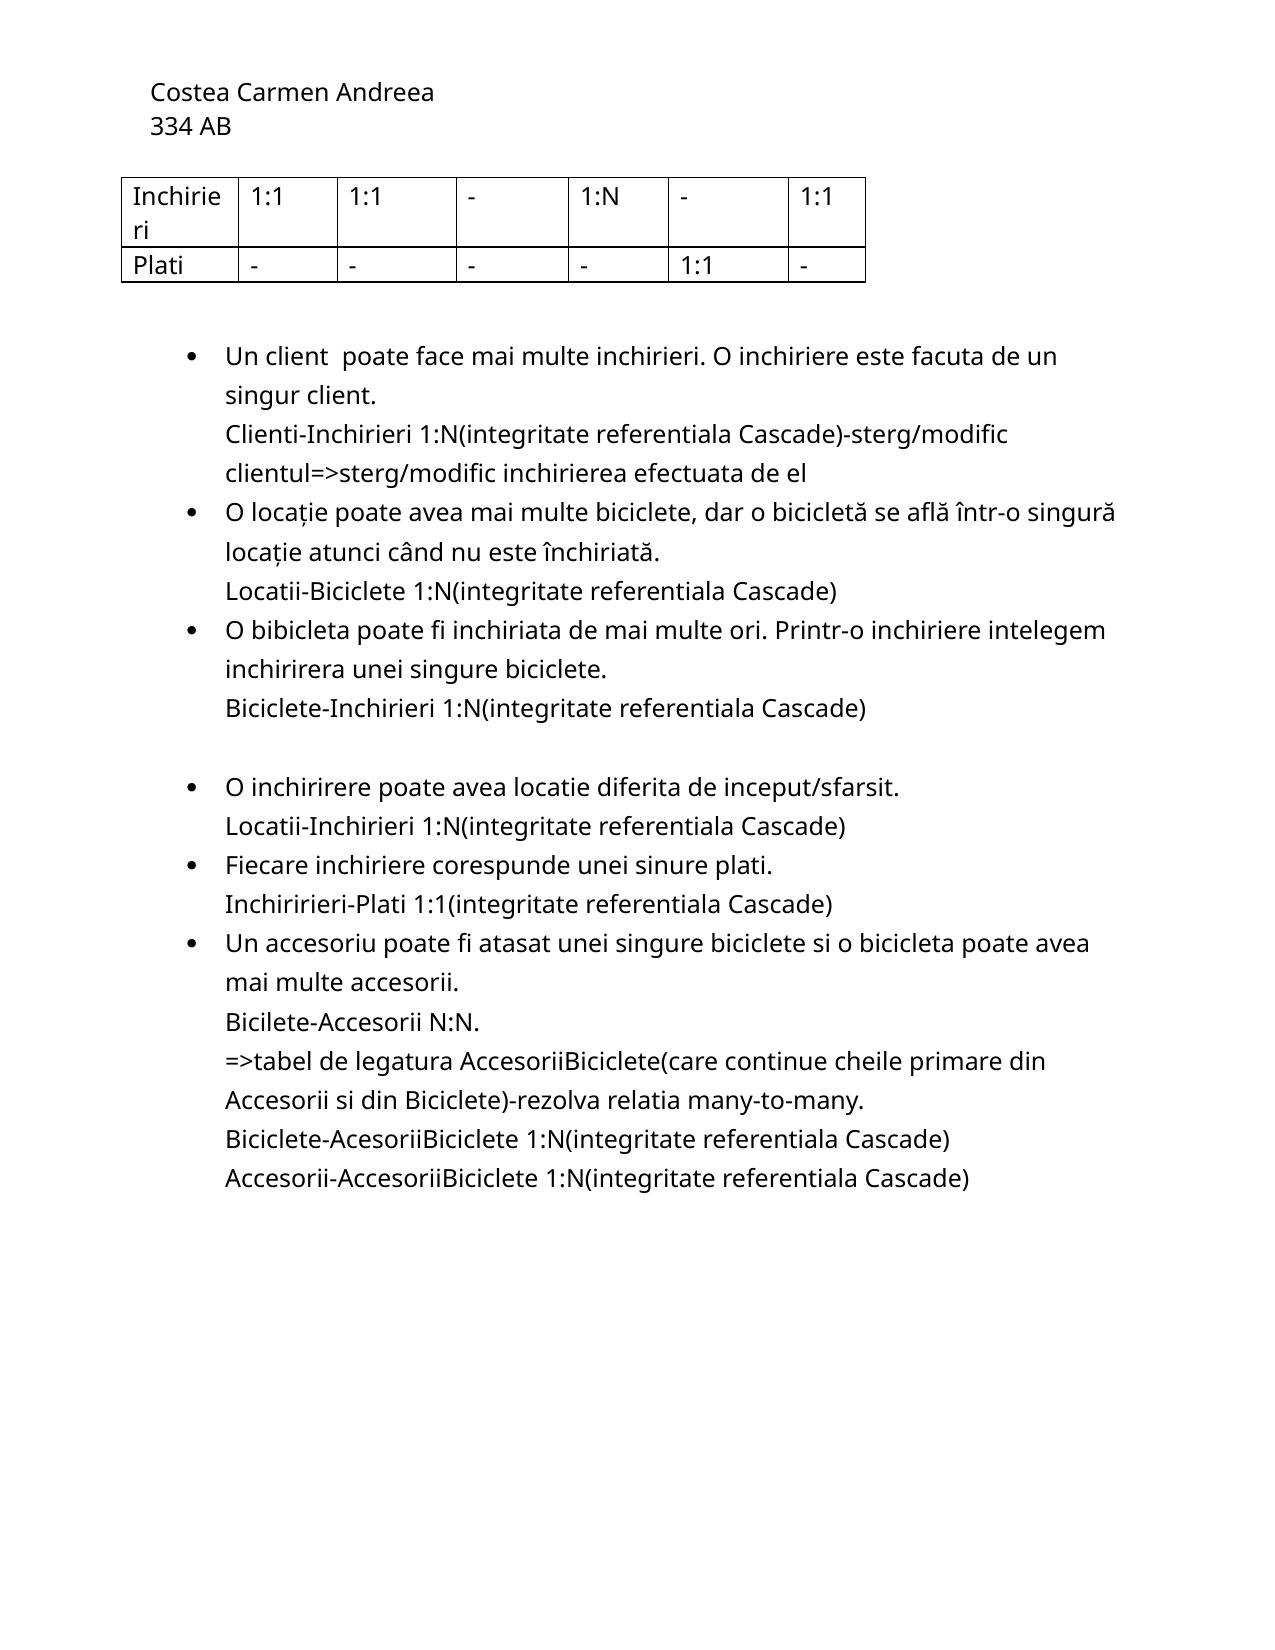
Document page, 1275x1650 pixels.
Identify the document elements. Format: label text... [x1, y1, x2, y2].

table_cell 1:N [569, 178, 668, 246]
table_cell Plati [122, 248, 238, 281]
list O inchirirere poate avea locatie diferita de inceput/sfarsit. [187, 769, 1125, 803]
list Fiecare inchiriere corespunde unei sinure plati. [187, 847, 1125, 882]
table_cell - [457, 248, 568, 281]
list Biciclete-AcesoriiBiciclete 1:N(integritate referentiala Cascade) [225, 1122, 1125, 1156]
table_cell - [669, 178, 788, 246]
table_cell 1:1 [669, 248, 788, 281]
table_cell - [239, 248, 337, 281]
list Inchiririeri-Plati 1:1(integritate referentiala Cascade) [225, 887, 1125, 921]
table_cell Inchirieri [122, 178, 238, 246]
table_cell - [789, 248, 865, 281]
list Biciclete-Inchirieri 1:N(integritate referentiala Cascade) [225, 691, 1125, 725]
table_cell - [569, 248, 668, 281]
list Accesorii-AccesoriiBiciclete 1:N(integritate referentiala Cascade) [225, 1161, 1125, 1195]
list Locatii-Inchirieri 1:N(integritate referentiala Cascade) [225, 808, 1125, 842]
list Clienti-Inchirieri 1:N(integritate referentiala Cascade)-sterg/modific clientul=>sterg/modific inchirierea efectuata de el [225, 417, 1125, 490]
table_cell - [457, 178, 568, 246]
list Bicilete-Accesorii N:N. [225, 1004, 1125, 1038]
table_cell 1:1 [239, 178, 337, 246]
list O locație poate avea mai multe biciclete, dar o bicicletă se află într-o singură locație atunci când nu este închiriată. [187, 495, 1125, 568]
list O bibicleta poate fi inchiriata de mai multe ori. Printr-o inchiriere intelegem inchirirera unei singure biciclete. [187, 612, 1125, 686]
list Un accesoriu poate fi atasat unei singure biciclete si o bicicleta poate avea mai multe accesorii. [187, 926, 1125, 999]
list Un client poate face mai multe inchirieri. O inchiriere este facuta de un singur client. [187, 338, 1125, 412]
table_cell - [338, 248, 456, 281]
list Locatii-Biciclete 1:N(integritate referentiala Cascade) [225, 573, 1125, 607]
list =>tabel de legatura AccesoriiBiciclete(care continue cheile primare din Accesorii si din Biciclete)-rezolva relatia many-to-many. [225, 1043, 1125, 1117]
table_cell 1:1 [789, 178, 865, 246]
table_cell 1:1 [338, 178, 456, 246]
